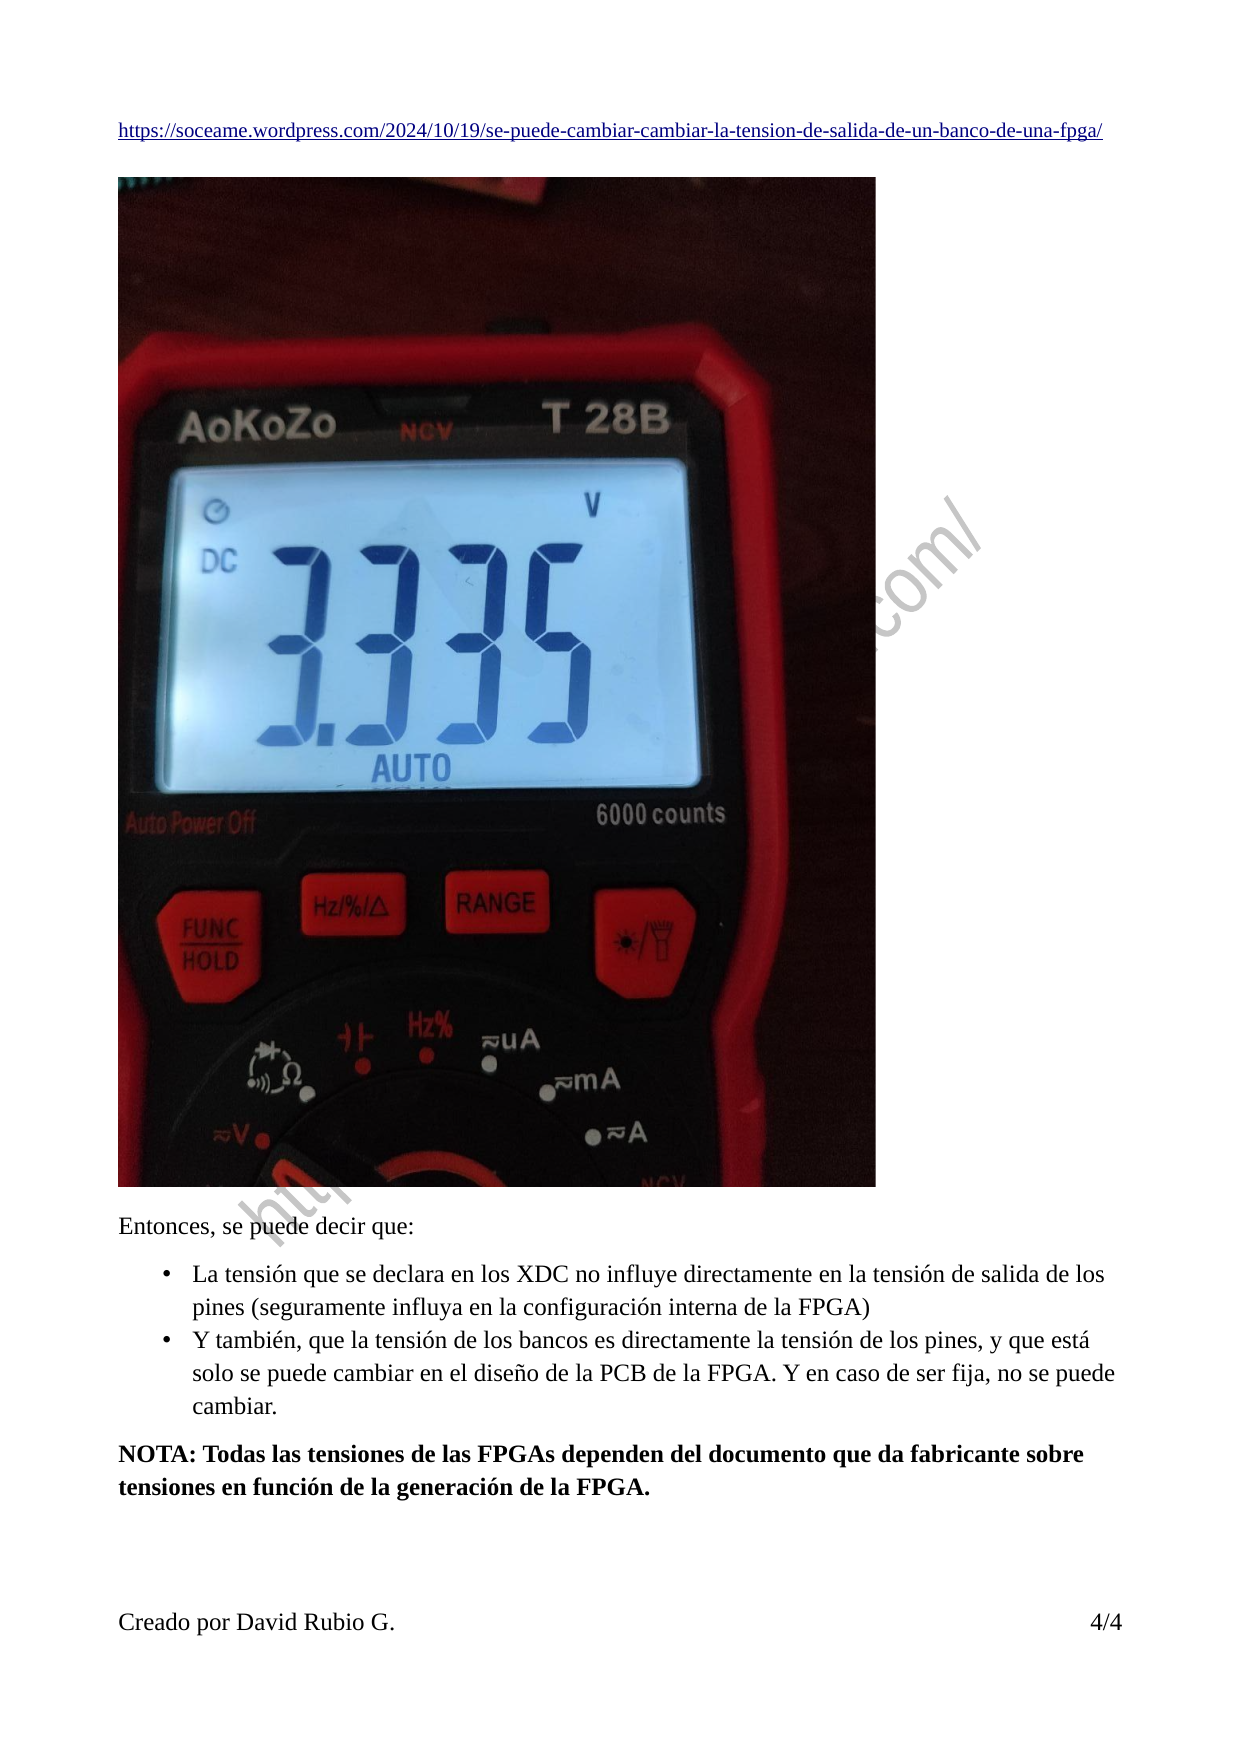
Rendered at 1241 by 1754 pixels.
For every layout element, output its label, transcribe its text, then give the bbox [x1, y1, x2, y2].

list La tensión que se declara en los XDC no influye directamente en la tensión de salida de los pines (seguramente influya en la configuración interna de la FPGA) [162, 1259, 1122, 1321]
text Entonces, se puede decir que: [262, 1211, 1122, 1240]
text NOTA: Todas las tensiones de las FPGAs dependen del documento que da fabricante sobre tensiones en función de la generación de la FPGA. [118, 1439, 1122, 1500]
list Y también, que la tensión de los bancos es directamente la tensión de los pines, y que está solo se puede cambiar en el diseño de la PCB de la FPGA. Y en caso de ser fija, no se puede cambiar. [162, 1325, 1122, 1420]
text Entonces, se puede decir que: [118, 1211, 271, 1240]
picture [118, 177, 876, 1187]
